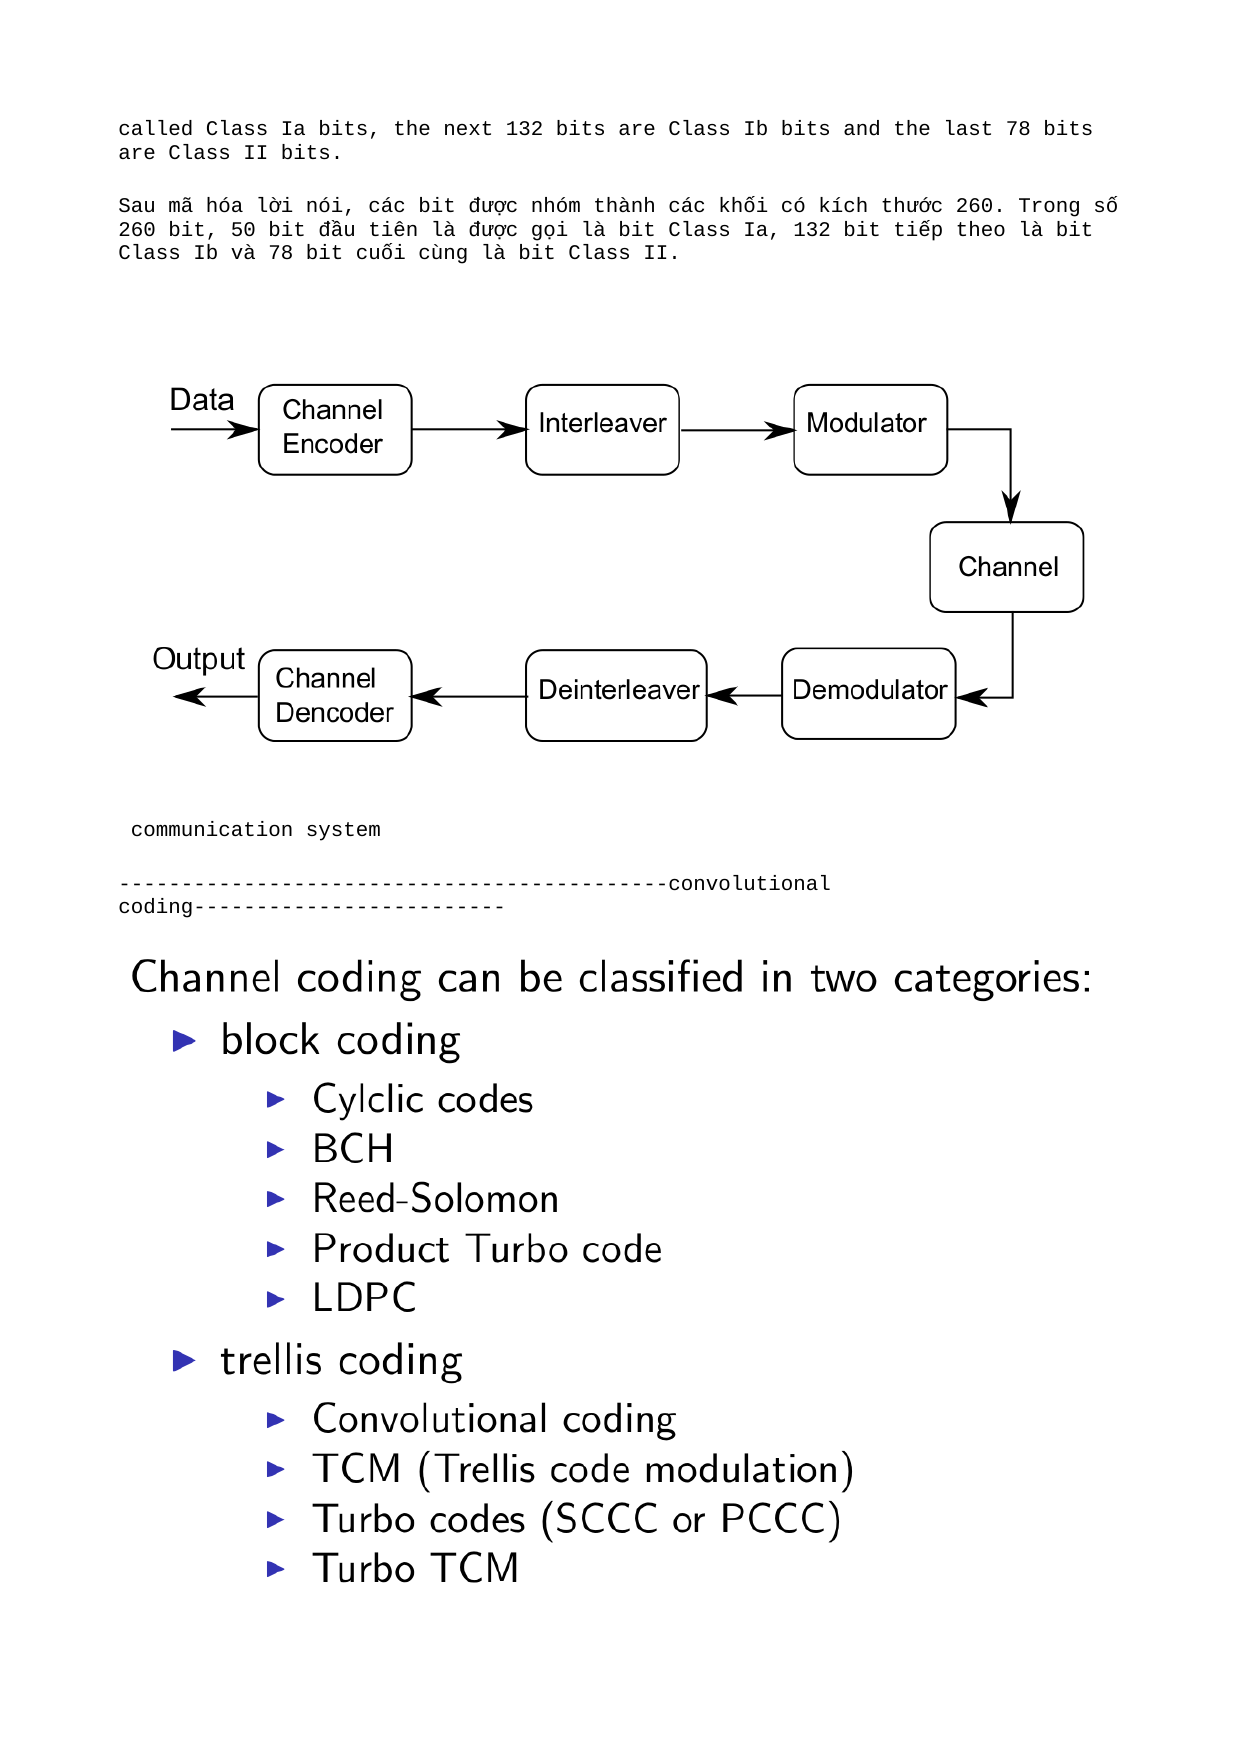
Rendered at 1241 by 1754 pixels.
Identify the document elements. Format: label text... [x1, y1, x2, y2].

text --------------------------------------------convolutional coding------------------------- [118, 873, 1122, 920]
text called Class Ia bits, the next 132 bits are Class Ib bits and the last 78 bits are Class II bits. [118, 118, 1122, 165]
text Sau mã hóa lời nói, các bit được nhóm thành các khối có kích thước 260. Trong số 260 bit, 50 bit đầu tiên là được gọi là bit Class Ia, 132 bit tiếp theo là bit Class Ib và 78 bit cuối cùng là bit Class II. [118, 195, 1122, 266]
picture [118, 949, 1123, 1593]
picture [118, 348, 1123, 767]
text communication system [118, 819, 1122, 843]
